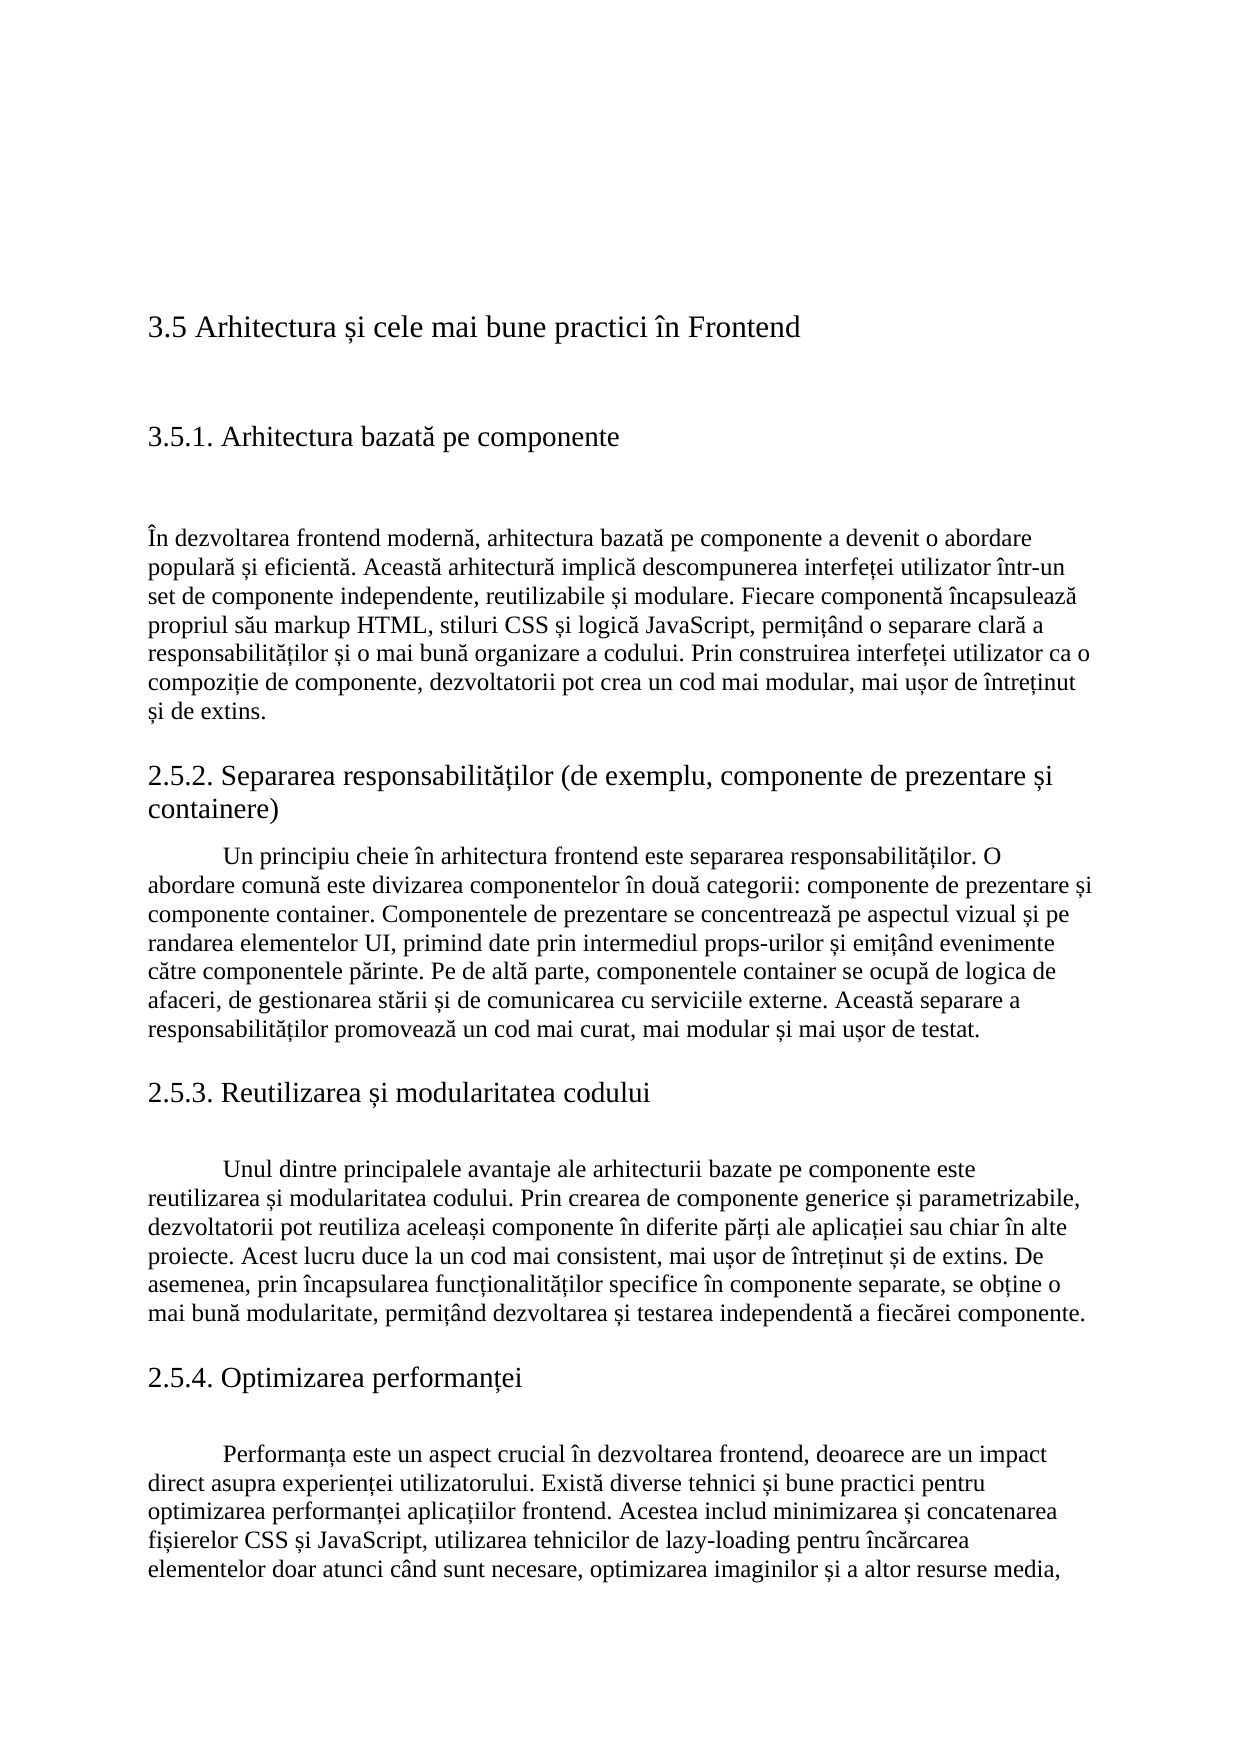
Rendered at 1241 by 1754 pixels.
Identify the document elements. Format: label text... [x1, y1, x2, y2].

text Un principiu cheie în arhitectura frontend este separarea responsabilităților. O abordare comună este divizarea componentelor în două categorii: componente de prezentare și componente container. Componentele de prezentare se concentrează pe aspectul vizual și pe randarea elementelor UI, primind date prin intermediul props-urilor și emițând evenimente către componentele părinte. Pe de altă parte, componentele container se ocupă de logica de afaceri, de gestionarea stării și de comunicarea cu serviciile externe. Această separare a responsabilităților promovează un cod mai curat, mai modular și mai ușor de testat. [148, 841, 1092, 1043]
text În dezvoltarea frontend modernă, arhitectura bazată pe componente a devenit o abordare populară și eficientă. Această arhitectură implică descompunerea interfeței utilizator într-un set de componente independente, reutilizabile și modulare. Fiecare componentă încapsulează propriul său markup HTML, stiluri CSS și logică JavaScript, permițând o separare clară a responsabilităților și o mai bună organizare a codului. Prin construirea interfeței utilizator ca o compoziție de componente, dezvoltatorii pot crea un cod mai modular, mai ușor de întreținut și de extins. [148, 523, 1092, 725]
subtitle 2.5.2. Separarea responsabilităților (de exemplu, componente de prezentare și containere) [148, 758, 1092, 825]
text Unul dintre principalele avantaje ale arhitecturii bazate pe componente este reutilizarea și modularitatea codului. Prin crearea de componente generice și parametrizabile, dezvoltatorii pot reutiliza aceleași componente în diferite părți ale aplicației sau chiar în alte proiecte. Acest lucru duce la un cod mai consistent, mai ușor de întreținut și de extins. De asemenea, prin încapsularea funcționalităților specifice în componente separate, se obține o mai bună modularitate, permițând dezvoltarea și testarea independentă a fiecărei componente. [148, 1154, 1092, 1327]
text Performanța este un aspect crucial în dezvoltarea frontend, deoarece are un impact direct asupra experienței utilizatorului. Există diverse tehnici și bune practici pentru optimizarea performanței aplicațiilor frontend. Acestea includ minimizarea și concatenarea fișierelor CSS și JavaScript, utilizarea tehnicilor de lazy-loading pentru încărcarea elementelor doar atunci când sunt necesare, optimizarea imaginilor și a altor resurse media, [148, 1439, 1092, 1583]
subtitle 2.5.4. Optimizarea performanței [148, 1360, 1092, 1393]
subtitle 2.5.3. Reutilizarea și modularitatea codului [148, 1076, 1092, 1109]
subtitle 3.5.1. Arhitectura bazată pe componente [148, 419, 1092, 452]
subtitle 3.5 Arhitectura și cele mai bune practici în Frontend [148, 308, 1092, 344]
